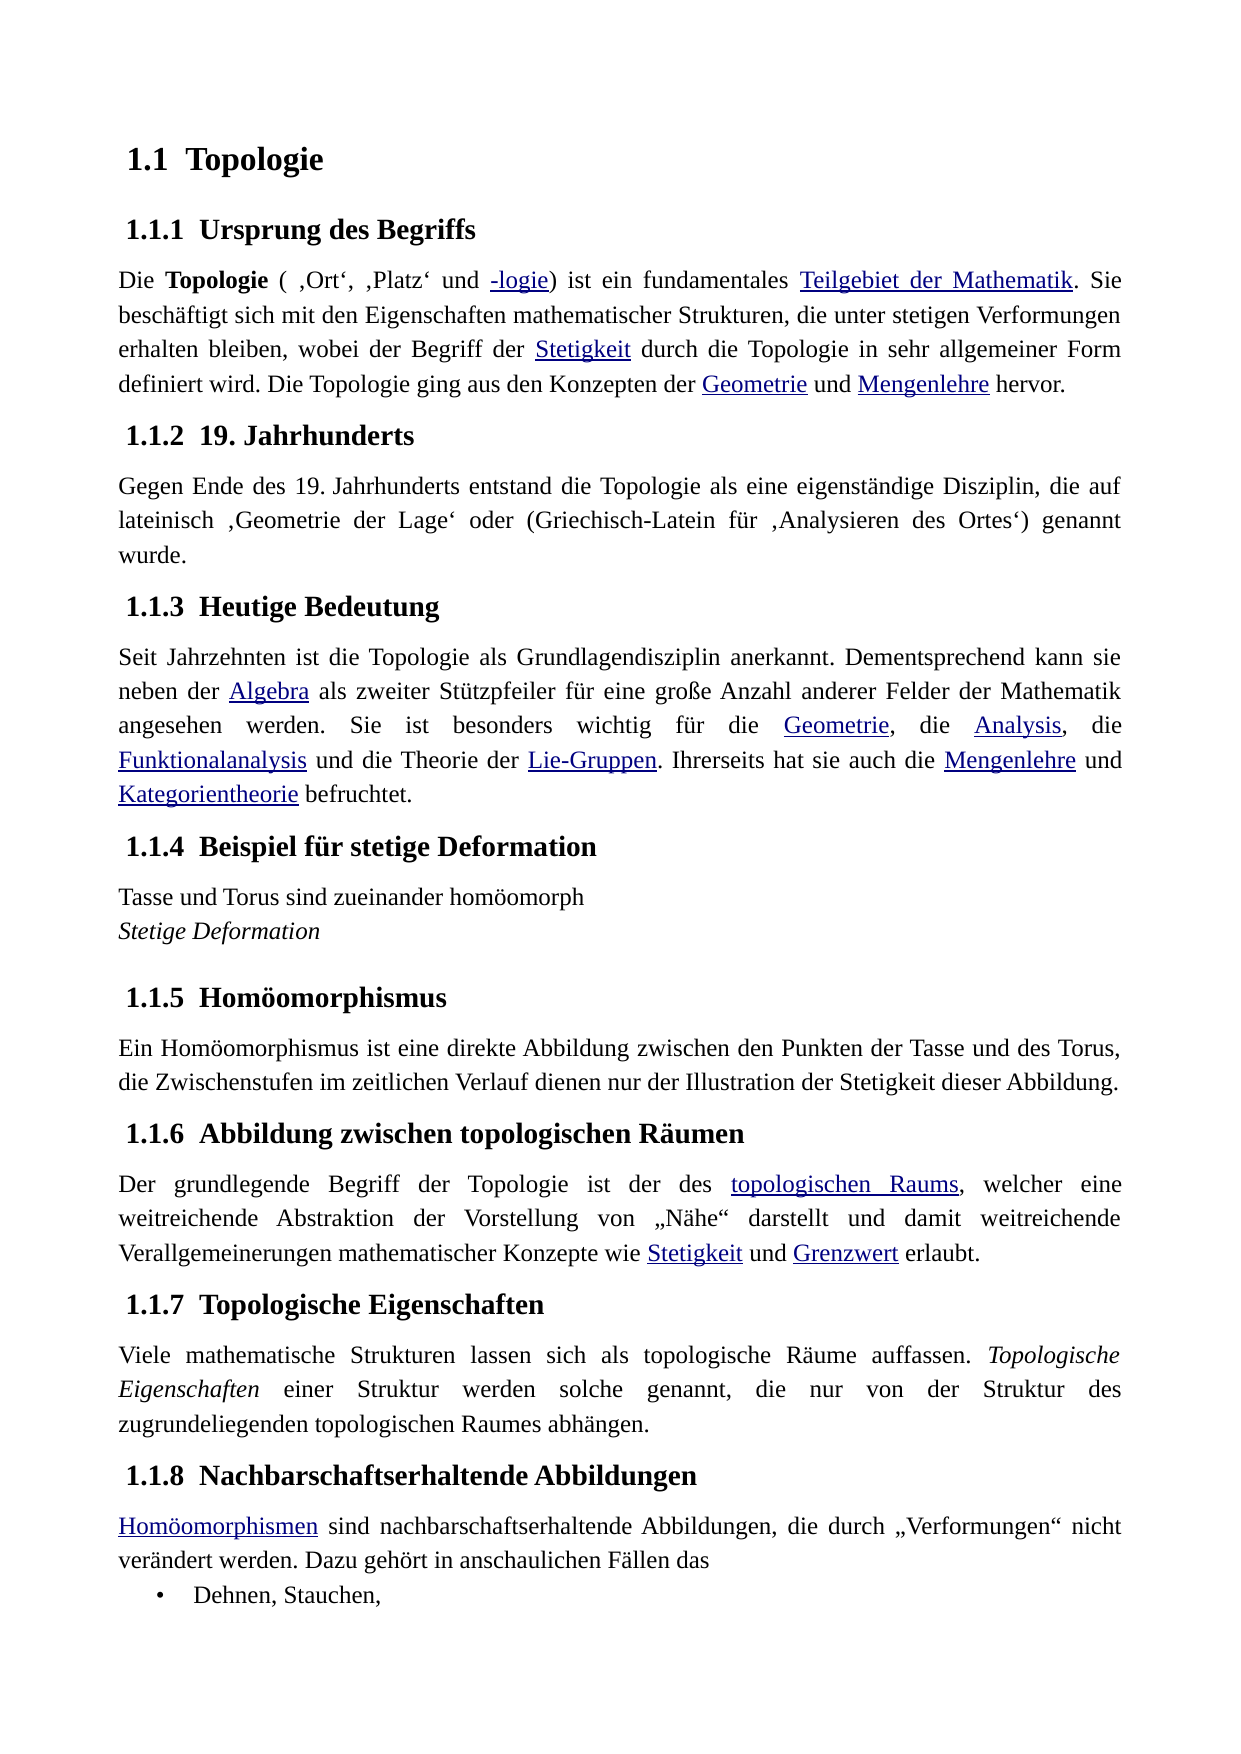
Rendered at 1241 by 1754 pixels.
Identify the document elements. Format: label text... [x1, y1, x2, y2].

subtitle Topologie [118, 139, 1122, 178]
text Seit Jahrzehnten ist die Topologie als Grundlagendisziplin anerkannt. Dementsprechend kann sie neben der Algebra als zweiter Stützpfeiler für eine große Anzahl anderer Felder der Mathematik angesehen werden. Sie ist besonders wichtig für die Geometrie, die Analysis, die Funktionalanalysis und die Theorie der Lie-Gruppen. Ihrerseits hat sie auch die Mengenlehre und Kategorientheorie befruchtet. [118, 642, 1122, 808]
subtitle Beispiel für stetige Deformation [118, 829, 1122, 862]
subtitle Topologische Eigenschaften [118, 1287, 1122, 1321]
subtitle Ursprung des Begriffs [118, 212, 1122, 246]
subtitle 19. Jahrhunderts [118, 418, 1122, 452]
subtitle Homöomorphismus [118, 980, 1122, 1013]
text Die Topologie ( ‚Ort‘, ‚Platz‘ und -logie) ist ein fundamentales Teilgebiet der Mathematik. Sie beschäftigt sich mit den Eigenschaften mathematischer Strukturen, die unter stetigen Verformungen erhalten bleiben, wobei der Begriff der Stetigkeit durch die Topologie in sehr allgemeiner Form definiert wird. Die Topologie ging aus den Konzepten der Geometrie und Mengenlehre hervor. [118, 265, 1122, 397]
text Der grundlegende Begriff der Topologie ist der des topologischen Raums, welcher eine weitreichende Abstraktion der Vorstellung von „Nähe“ darstellt und damit weitreichende Verallgemeinerungen mathematischer Konzepte wie Stetigkeit und Grenzwert erlaubt. [118, 1169, 1122, 1267]
text Tasse und Torus sind zueinander homöomorph [118, 882, 1122, 910]
text Stetige Deformation [118, 916, 1122, 945]
text Gegen Ende des 19. Jahrhunderts entstand die Topologie als eine eigenständige Disziplin, die auf lateinisch ‚Geometrie der Lage‘ oder (Griechisch-Latein für ‚Analysieren des Ortes‘) genannt wurde. [118, 471, 1122, 568]
subtitle Nachbarschaftserhaltende Abbildungen [118, 1458, 1122, 1492]
text Viele mathematische Strukturen lassen sich als topologische Räume auffassen. Topologische Eigenschaften einer Struktur werden solche genannt, die nur von der Struktur des zugrundeliegenden topologischen Raumes abhängen. [118, 1340, 1122, 1438]
subtitle Heutige Bedeutung [118, 589, 1122, 622]
text Ein Homöomorphismus ist eine direkte Abbildung zwischen den Punkten der Tasse und des Torus, die Zwischenstufen im zeitlichen Verlauf dienen nur der Illustration der Stetigkeit dieser Abbildung. [118, 1033, 1122, 1096]
text Homöomorphismen sind nachbarschaftserhaltende Abbildungen, die durch „Verformungen“ nicht verändert werden. Dazu gehört in anschaulichen Fällen das [118, 1511, 1122, 1574]
list Dehnen, Stauchen, [156, 1580, 1122, 1609]
subtitle Abbildung zwischen topologischen Räumen [118, 1116, 1122, 1150]
